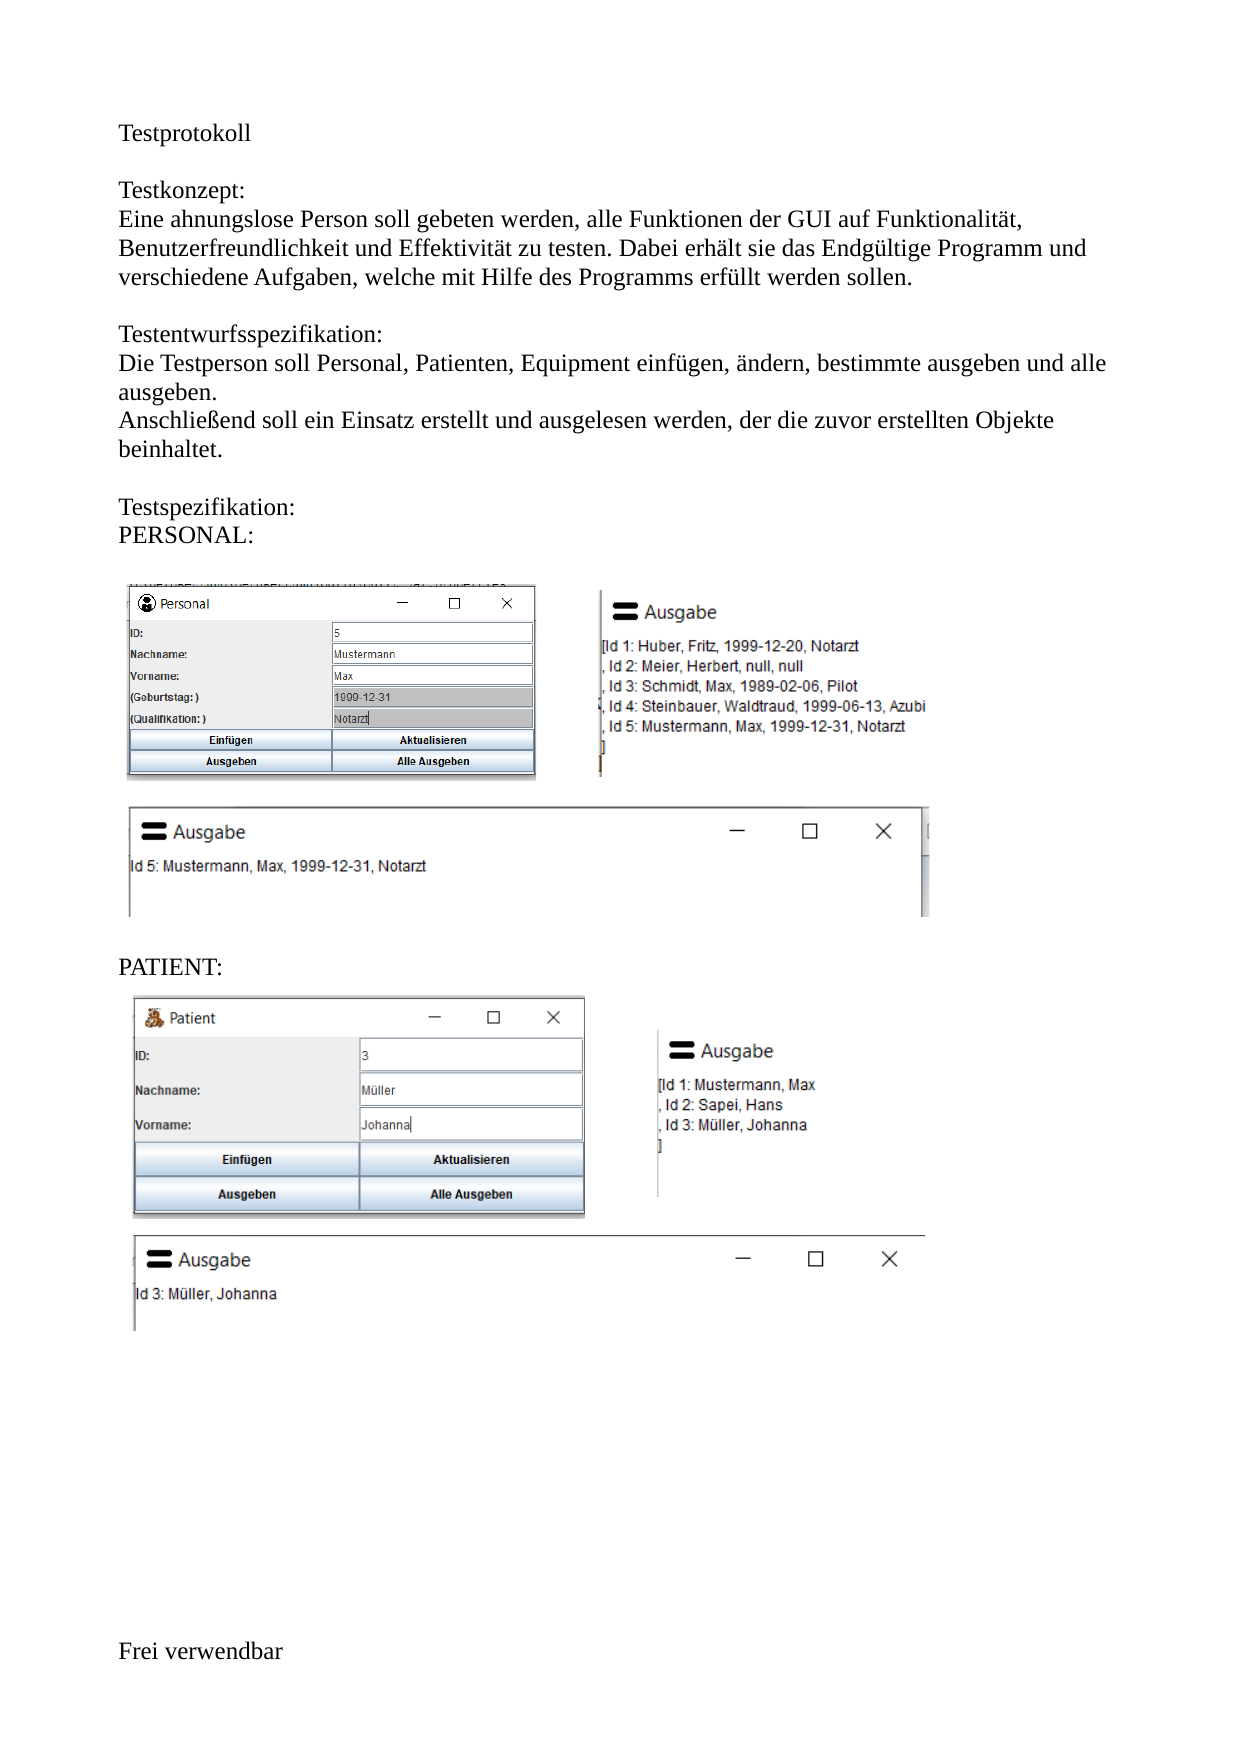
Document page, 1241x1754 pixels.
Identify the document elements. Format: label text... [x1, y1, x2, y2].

text Eine ahnungslose Person soll gebeten werden, alle Funktionen der GUI auf Funktionalität, Benutzerfreundlichkeit und Effektivität zu testen. Dabei erhält sie das Endgültige Programm und verschiedene Aufgaben, welche mit Hilfe des Programms erfüllt werden sollen. [118, 204, 1122, 291]
text Testprotokoll [118, 118, 1122, 147]
text Testkonzept: [118, 176, 1122, 204]
text Testentwurfsspezifikation: [118, 319, 1122, 348]
text PATIENT: [118, 952, 1122, 981]
text PERSONAL: [118, 521, 1122, 549]
text Testspezifikation: [118, 492, 1122, 521]
text Die Testperson soll Personal, Patienten, Equipment einfügen, ändern, bestimmte ausgeben und alle ausgeben. [118, 348, 1122, 406]
text Anschließend soll ein Einsatz erstellt und ausgelesen werden, der die zuvor erstellten Objekte beinhaltet. [118, 406, 1122, 463]
